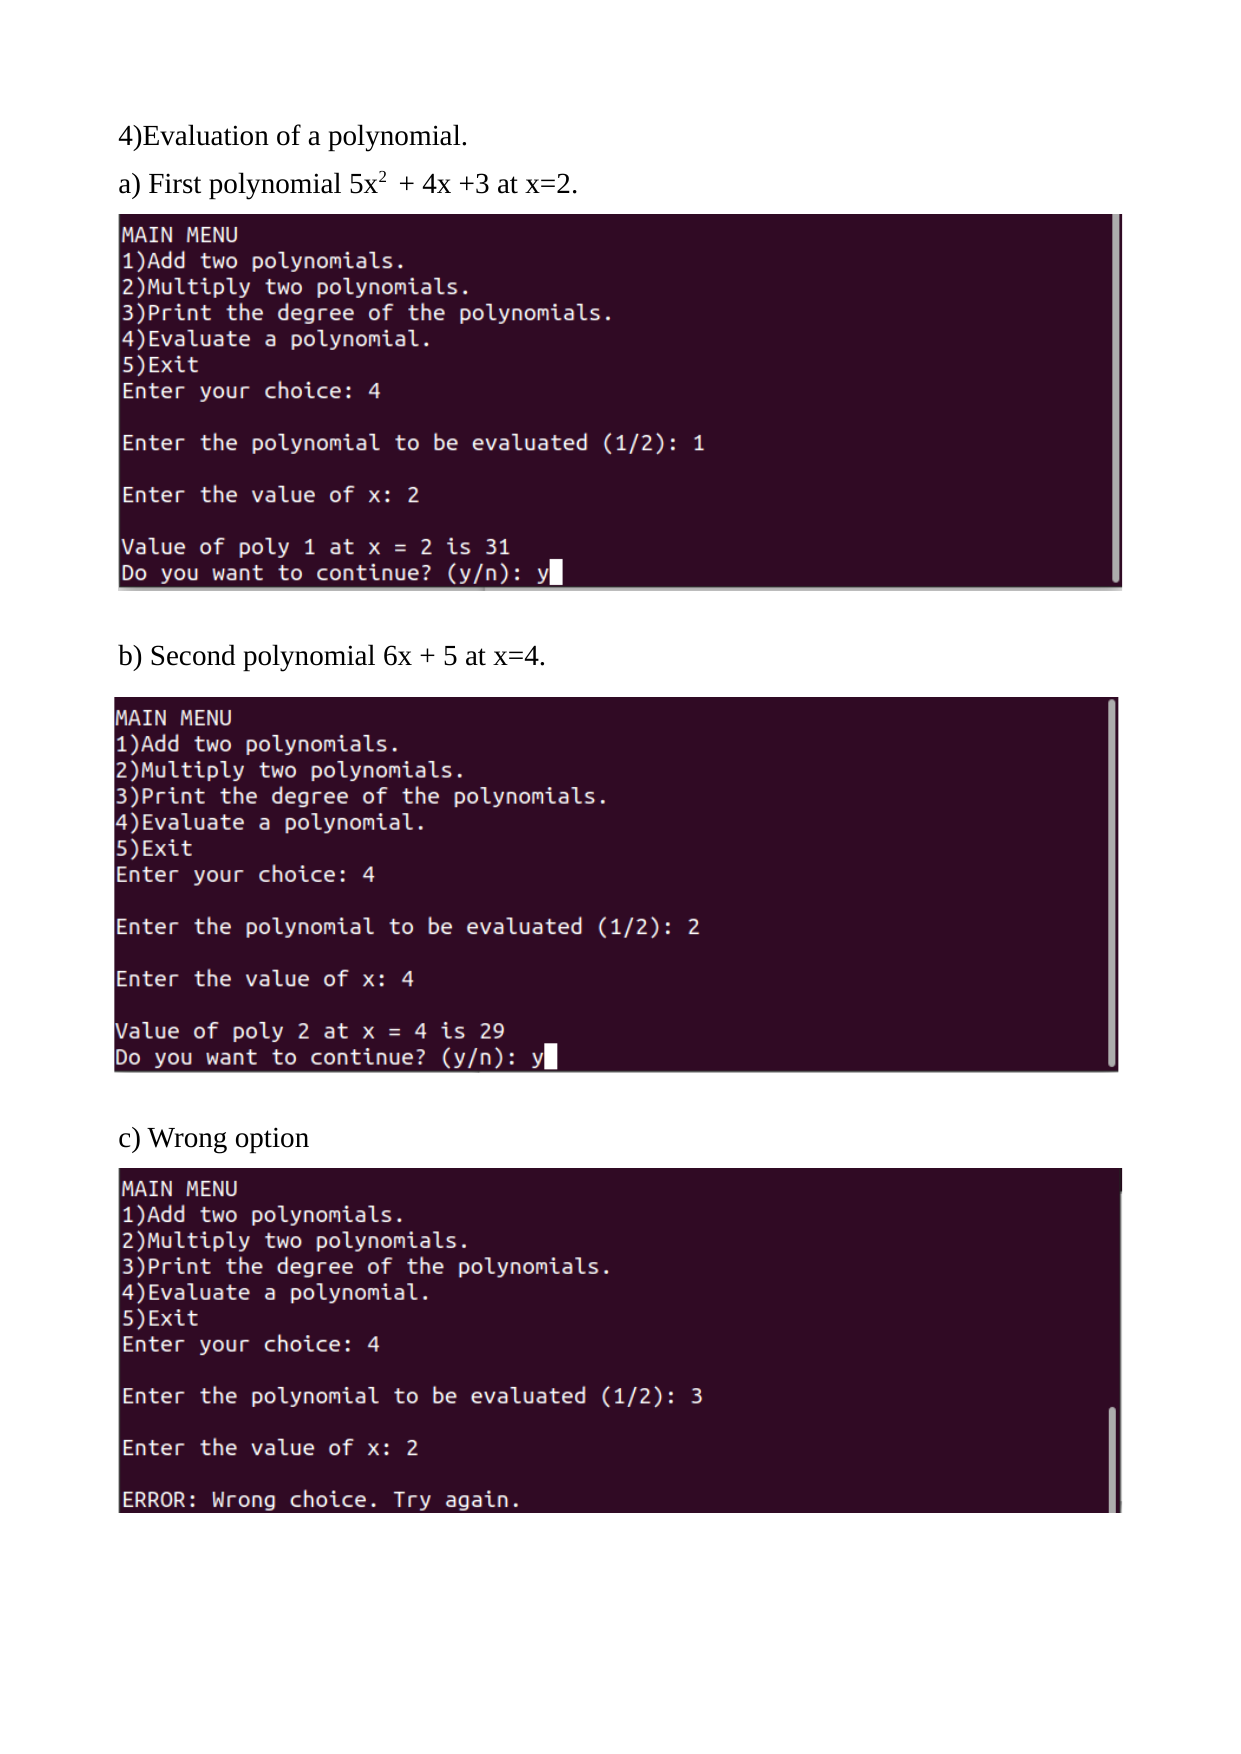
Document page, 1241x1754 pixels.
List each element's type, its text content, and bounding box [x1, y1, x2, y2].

text a) First polynomial 5x2 + 4x +3 at x=2. [118, 166, 1122, 200]
text 4)Evaluation of a polynomial. [118, 118, 1122, 152]
text b) Second polynomial 6x + 5 at x=4. [118, 638, 1122, 672]
picture [118, 1168, 1123, 1513]
text c) Wrong option [118, 1120, 1122, 1154]
picture [114, 697, 1119, 1073]
picture [118, 214, 1123, 591]
